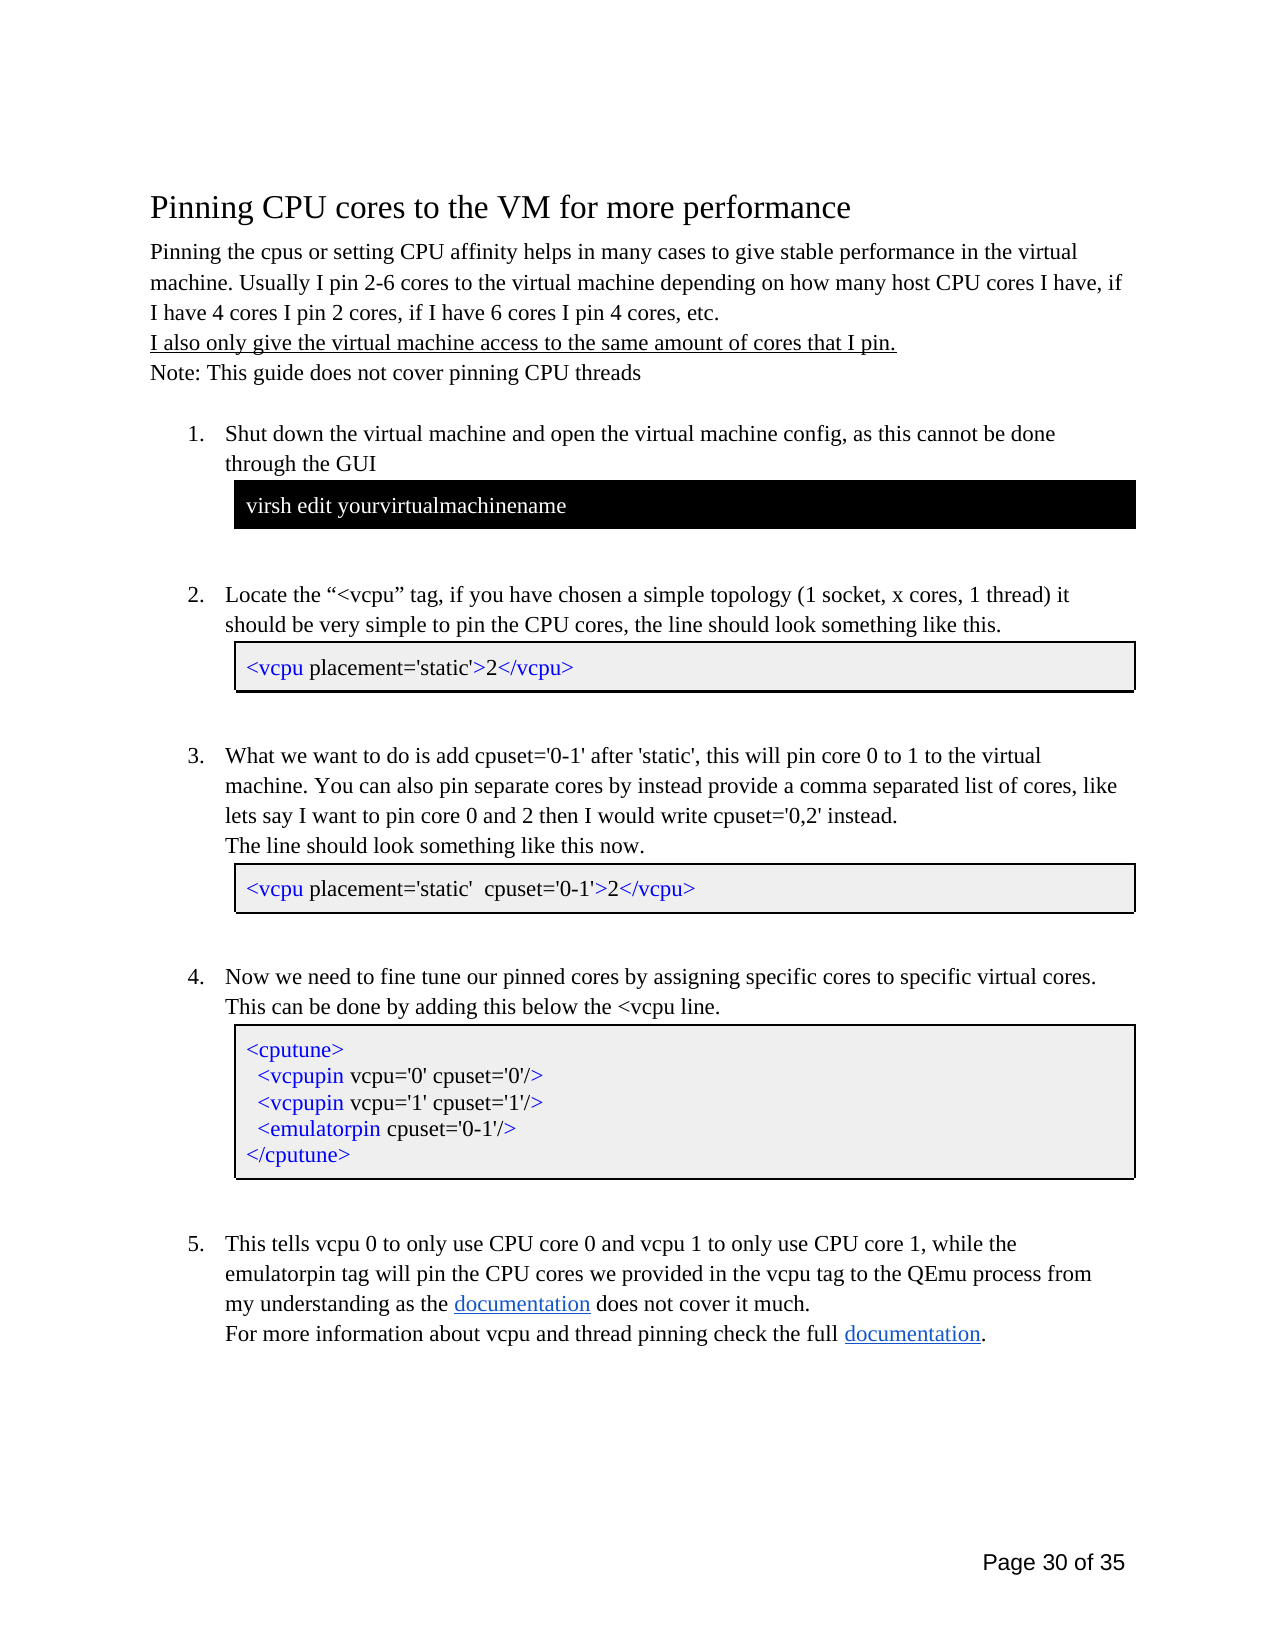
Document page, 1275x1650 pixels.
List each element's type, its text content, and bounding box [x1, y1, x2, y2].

table_header <vcpu placement='static' cpuset='0-1'>2</vcpu> [236, 865, 1134, 912]
text Pinning the cpus or setting CPU affinity helps in many cases to give stable performance in the virtual machine. Usually I pin 2-6 cores to the virtual machine depending on how many host CPU cores I have, if I have 4 cores I pin 2 cores, if I have 6 cores I pin 4 cores, etc. [150, 238, 1125, 325]
text I also only give the virtual machine access to the same amount of cores that I pin. [150, 329, 1125, 355]
list Shut down the virtual machine and open the virtual machine config, as this cannot be done through the GUI [187, 419, 1125, 476]
list Now we need to fine tune our pinned cores by assigning specific cores to specific virtual cores. This can be done by adding this below the <vcpu line. [187, 963, 1125, 1020]
table_header <vcpu placement='static'>2</vcpu> [236, 643, 1134, 690]
table_cell [236, 531, 1134, 578]
table_header virsh edit yourvirtualmachinename [236, 482, 1134, 529]
list Locate the “<vcpu” tag, if you have chosen a simple topology (1 socket, x cores, 1 thread) it should be very simple to pin the CPU cores, the line should look something like this. [187, 581, 1125, 637]
table_header <cputune> <vcpupin vcpu='0' cpuset='0'/> <vcpupin vcpu='1' cpuset='1'/> <emulatorpin cpuset='0-1'/> </cputune> [236, 1026, 1134, 1178]
text Note: This guide does not cover pinning CPU threads [150, 359, 1125, 386]
table_cell [236, 914, 1134, 961]
list What we want to do is add cpuset='0-1' after 'static', this will pin core 0 to 1 to the virtual machine. You can also pin separate cores by instead provide a comma separated list of cores, like lets say I want to pin core 0 and 2 then I would write cpuset='0,2' instead. The line should look something like this now. [187, 742, 1125, 859]
table_cell [236, 1180, 1134, 1227]
table_cell [236, 693, 1134, 739]
subtitle Pinning CPU cores to the VM for more performance [150, 187, 1125, 226]
list This tells vcpu 0 to only use CPU core 0 and vcpu 1 to only use CPU core 1, while the emulatorpin tag will pin the CPU cores we provided in the vcpu tag to the QEmu process from my understanding as the documentation does not cover it much. For more information about vcpu and thread pinning check the full documentation. [187, 1229, 1125, 1347]
